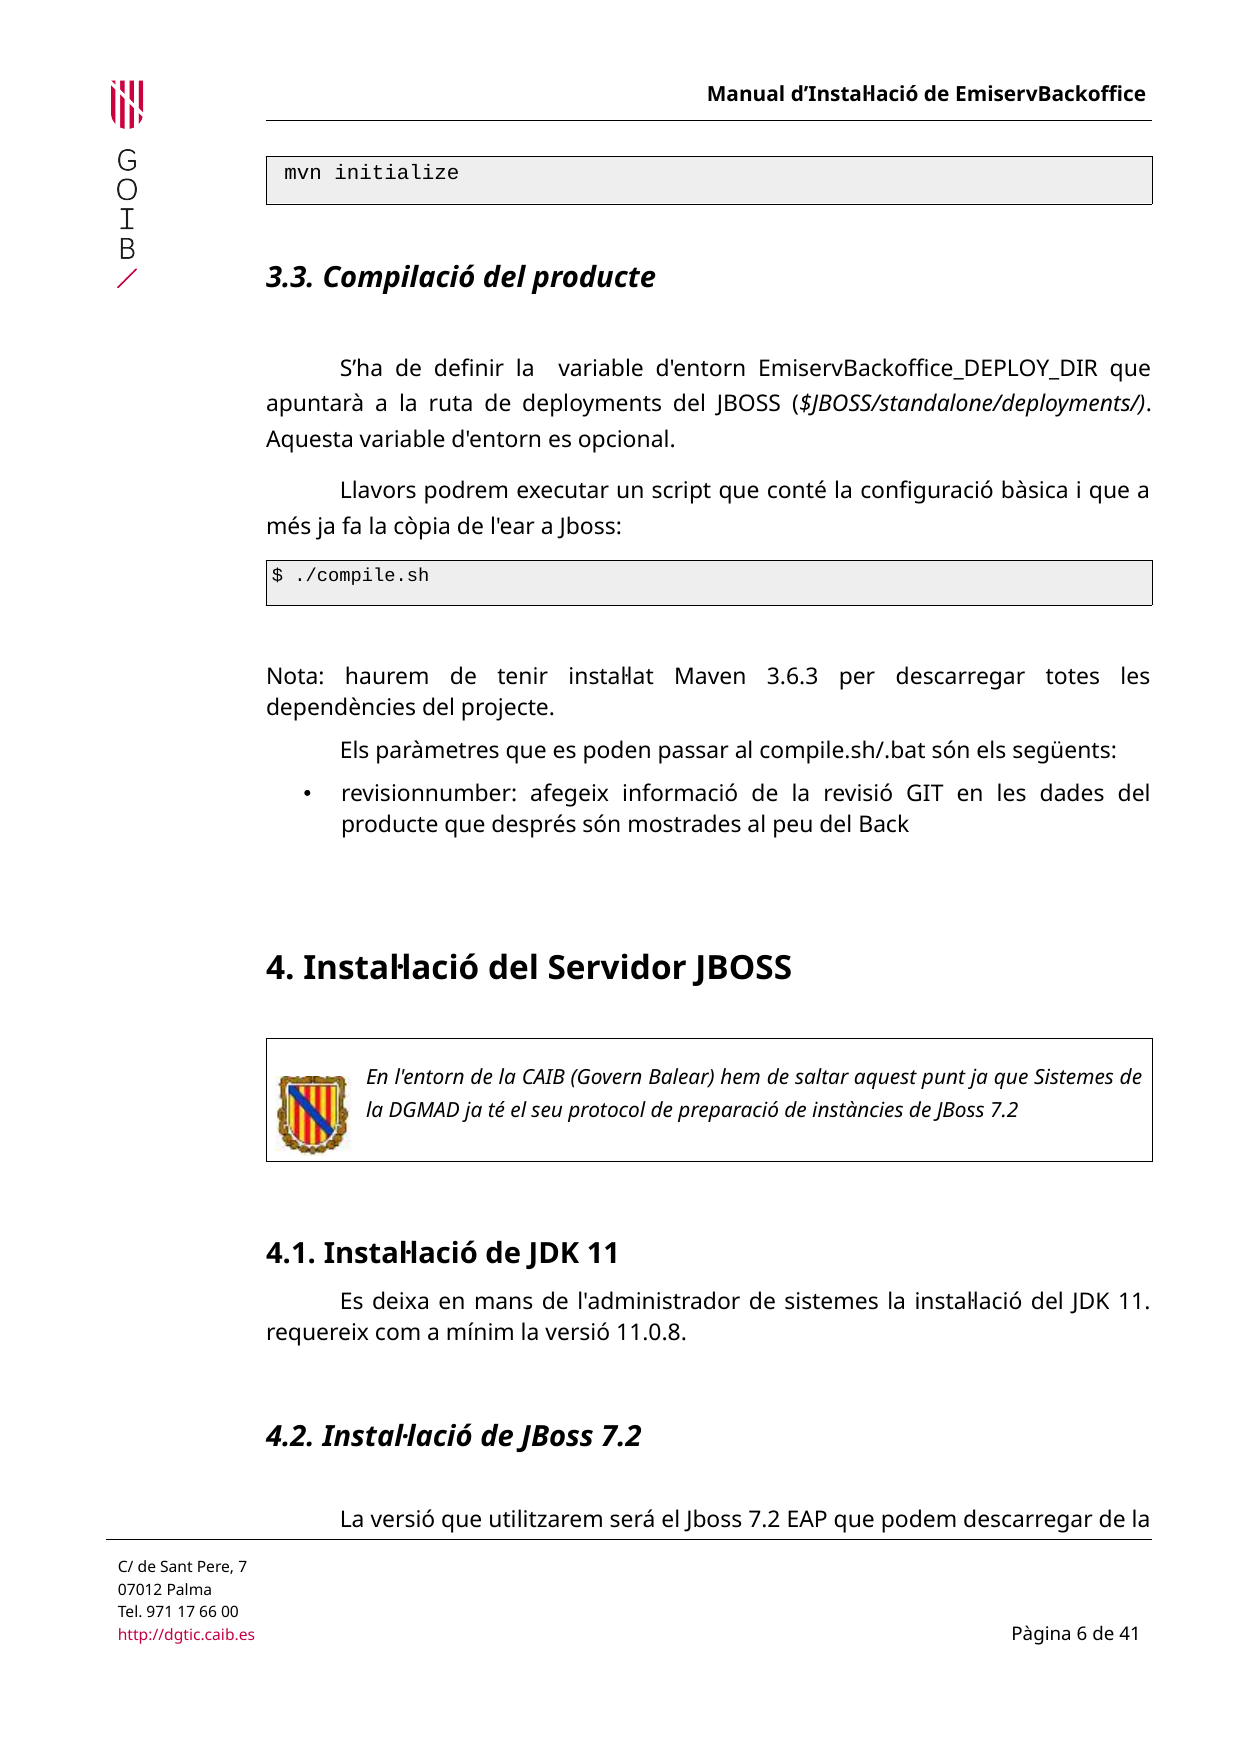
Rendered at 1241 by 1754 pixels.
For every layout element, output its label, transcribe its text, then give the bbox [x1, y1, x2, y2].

text Es deixa en mans de l'administrador de sistemes la instal·lació del JDK 11. requereix com a mínim la versió 11.0.8. [266, 1284, 1152, 1347]
list revisionnumber: afegeix informació de la revisió GIT en les dades del producte que després són mostrades al peu del Back [303, 777, 1152, 839]
picture [82, 57, 172, 319]
text La versió que utilitzarem será el Jboss 7.2 EAP que podem descarregar de la [266, 1467, 1152, 1534]
text Llavors podrem executar un script que conté la configuració bàsica i que a més ja fa la còpia de l'ear a Jboss: [266, 474, 1152, 541]
subtitle Instal·lació de JDK 11 [266, 1232, 1152, 1272]
text S’ha de definir la variable d'entorn EmiservBackoffice_DEPLOY_DIR que apuntarà a la ruta de deployments del JBOSS ($JBOSS/standalone/deployments/). Aquesta variable d'entorn es opcional. [266, 351, 1152, 454]
table_header $ ./compile.sh [267, 561, 1152, 605]
subtitle Instal·lació del Servidor JBOSS [266, 943, 1152, 989]
subtitle Instal·lació de JBoss 7.2 [266, 1415, 1152, 1455]
table_header mvn initialize [267, 157, 1152, 203]
text Els paràmetres que es poden passar al compile.sh/.bat són els següents: [266, 734, 1152, 765]
picture [273, 1076, 353, 1156]
text Nota: haurem de tenir instal·lat Maven 3.6.3 per descarregar totes les dependències del projecte. [266, 660, 1152, 722]
subtitle Compilació del producte [266, 256, 1152, 296]
table_header En l'entorn de la CAIB (Govern Balear) hem de saltar aquest punt ja que Sistemes de la DGMAD ja té el seu protocol de preparació de instàncies de JBoss 7.2 [360, 1039, 1152, 1161]
table_header [267, 1039, 360, 1161]
